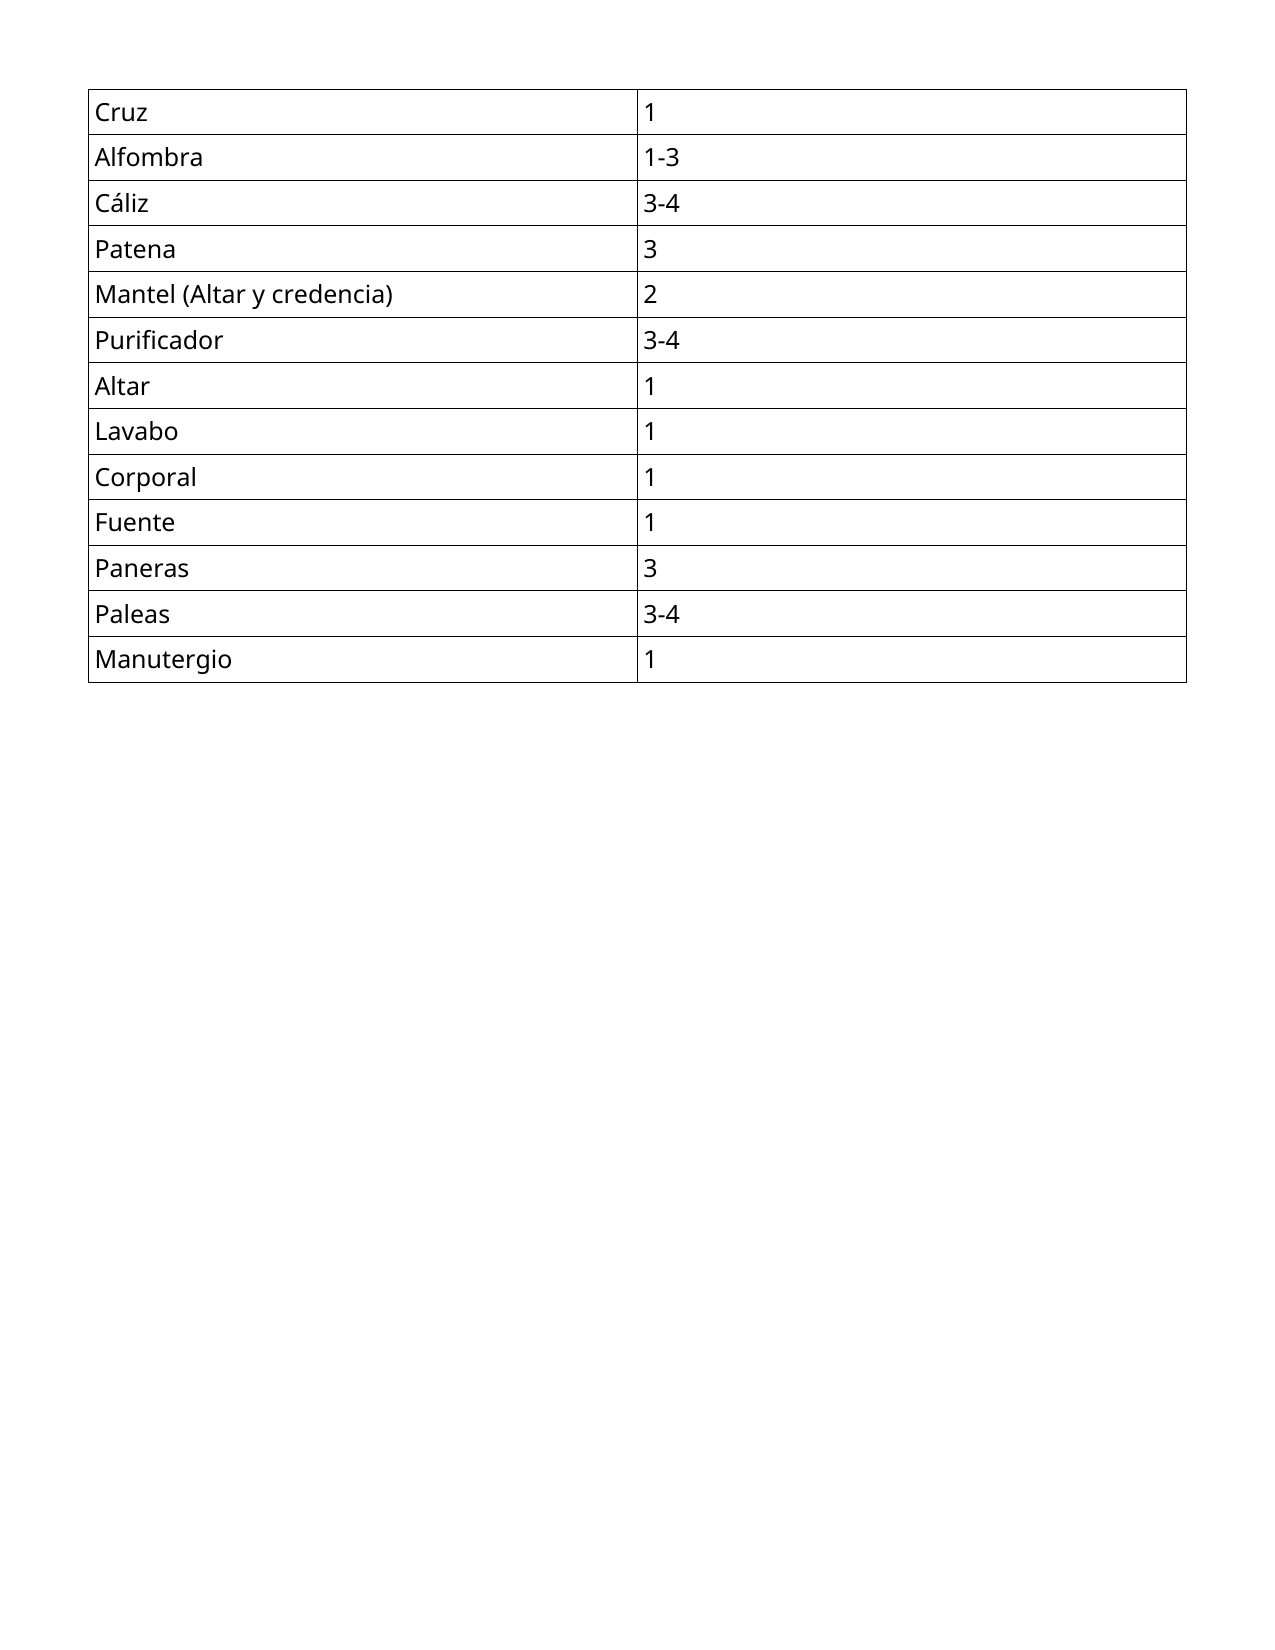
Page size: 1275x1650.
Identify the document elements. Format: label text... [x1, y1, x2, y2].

table_cell 1 [638, 363, 1186, 408]
table_cell 3-4 [638, 181, 1186, 225]
table_cell Purificador [89, 318, 637, 362]
table_cell Alfombra [89, 135, 637, 180]
table_cell 1 [638, 90, 1186, 134]
table_cell 1 [638, 455, 1186, 499]
table_cell Cáliz [89, 181, 637, 225]
table_cell Cruz [89, 90, 637, 134]
table_cell Paneras [89, 546, 637, 590]
table_cell Patena [89, 226, 637, 271]
table_cell 1-3 [638, 135, 1186, 180]
table_cell 1 [638, 637, 1186, 682]
table_cell Lavabo [89, 409, 637, 453]
table_cell 3 [638, 546, 1186, 590]
table_cell 1 [638, 409, 1186, 453]
table_cell 3-4 [638, 591, 1186, 636]
table_cell Fuente [89, 500, 637, 545]
table_cell Manutergio [89, 637, 637, 682]
table_cell 2 [638, 272, 1186, 317]
table_cell Altar [89, 363, 637, 408]
table_cell Corporal [89, 455, 637, 499]
table_cell 3 [638, 226, 1186, 271]
table_cell Paleas [89, 591, 637, 636]
table_cell Mantel (Altar y credencia) [89, 272, 637, 317]
table_cell 3-4 [638, 318, 1186, 362]
table_cell 1 [638, 500, 1186, 545]
